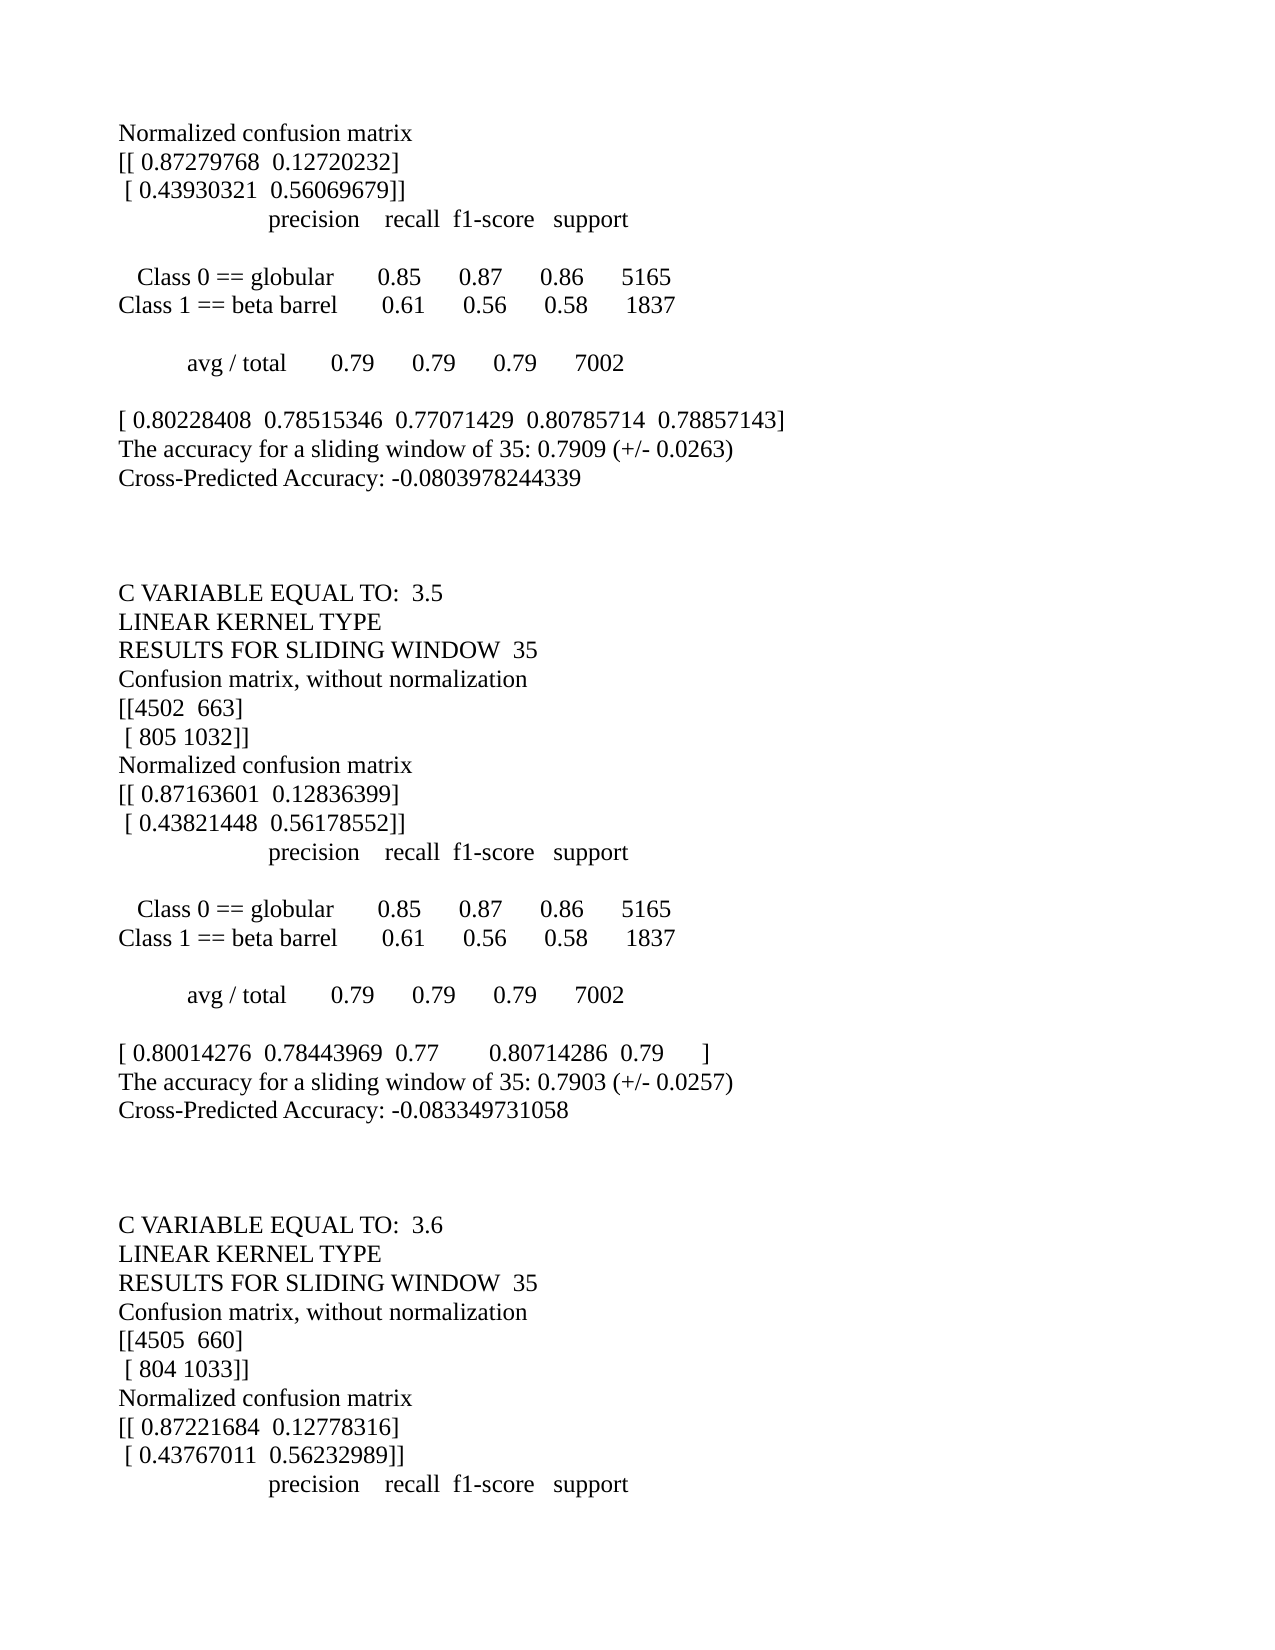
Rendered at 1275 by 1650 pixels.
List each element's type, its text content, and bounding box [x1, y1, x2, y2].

text avg / total 0.79 0.79 0.79 7002 [118, 348, 1157, 377]
text Class 0 == globular 0.85 0.87 0.86 5165 [118, 262, 1157, 291]
text Cross-Predicted Accuracy: -0.083349731058 [118, 1096, 1157, 1124]
text Confusion matrix, without normalization [118, 1297, 1157, 1326]
text [ 804 1033]] [118, 1354, 1157, 1383]
text avg / total 0.79 0.79 0.79 7002 [118, 981, 1157, 1009]
text LINEAR KERNEL TYPE [118, 607, 1157, 636]
text The accuracy for a sliding window of 35: 0.7903 (+/- 0.0257) [118, 1067, 1157, 1096]
text LINEAR KERNEL TYPE [118, 1239, 1157, 1268]
text [ 0.80014276 0.78443969 0.77 0.80714286 0.79 ] [118, 1038, 1157, 1067]
text precision recall f1-score support [118, 204, 1157, 233]
text RESULTS FOR SLIDING WINDOW 35 [118, 636, 1157, 664]
text [[4502 663] [118, 693, 1157, 722]
text Class 1 == beta barrel 0.61 0.56 0.58 1837 [118, 923, 1157, 952]
text [ 0.43821448 0.56178552]] [118, 808, 1157, 837]
text RESULTS FOR SLIDING WINDOW 35 [118, 1268, 1157, 1297]
text Cross-Predicted Accuracy: -0.0803978244339 [118, 463, 1157, 492]
text [ 805 1032]] [118, 722, 1157, 751]
text [[ 0.87221684 0.12778316] [118, 1412, 1157, 1441]
text Normalized confusion matrix [118, 751, 1157, 779]
text [ 0.80228408 0.78515346 0.77071429 0.80785714 0.78857143] [118, 406, 1157, 434]
text Normalized confusion matrix [118, 1383, 1157, 1412]
text C VARIABLE EQUAL TO: 3.6 [118, 1211, 1157, 1239]
text Normalized confusion matrix [118, 118, 1157, 147]
text The accuracy for a sliding window of 35: 0.7909 (+/- 0.0263) [118, 434, 1157, 463]
text [[ 0.87163601 0.12836399] [118, 779, 1157, 808]
text [ 0.43930321 0.56069679]] [118, 176, 1157, 204]
text C VARIABLE EQUAL TO: 3.5 [118, 578, 1157, 607]
text Confusion matrix, without normalization [118, 664, 1157, 693]
text Class 0 == globular 0.85 0.87 0.86 5165 [118, 894, 1157, 923]
text [[ 0.87279768 0.12720232] [118, 147, 1157, 176]
text precision recall f1-score support [118, 837, 1157, 866]
text precision recall f1-score support [118, 1469, 1157, 1498]
text Class 1 == beta barrel 0.61 0.56 0.58 1837 [118, 291, 1157, 319]
text [ 0.43767011 0.56232989]] [118, 1441, 1157, 1469]
text [[4505 660] [118, 1326, 1157, 1354]
